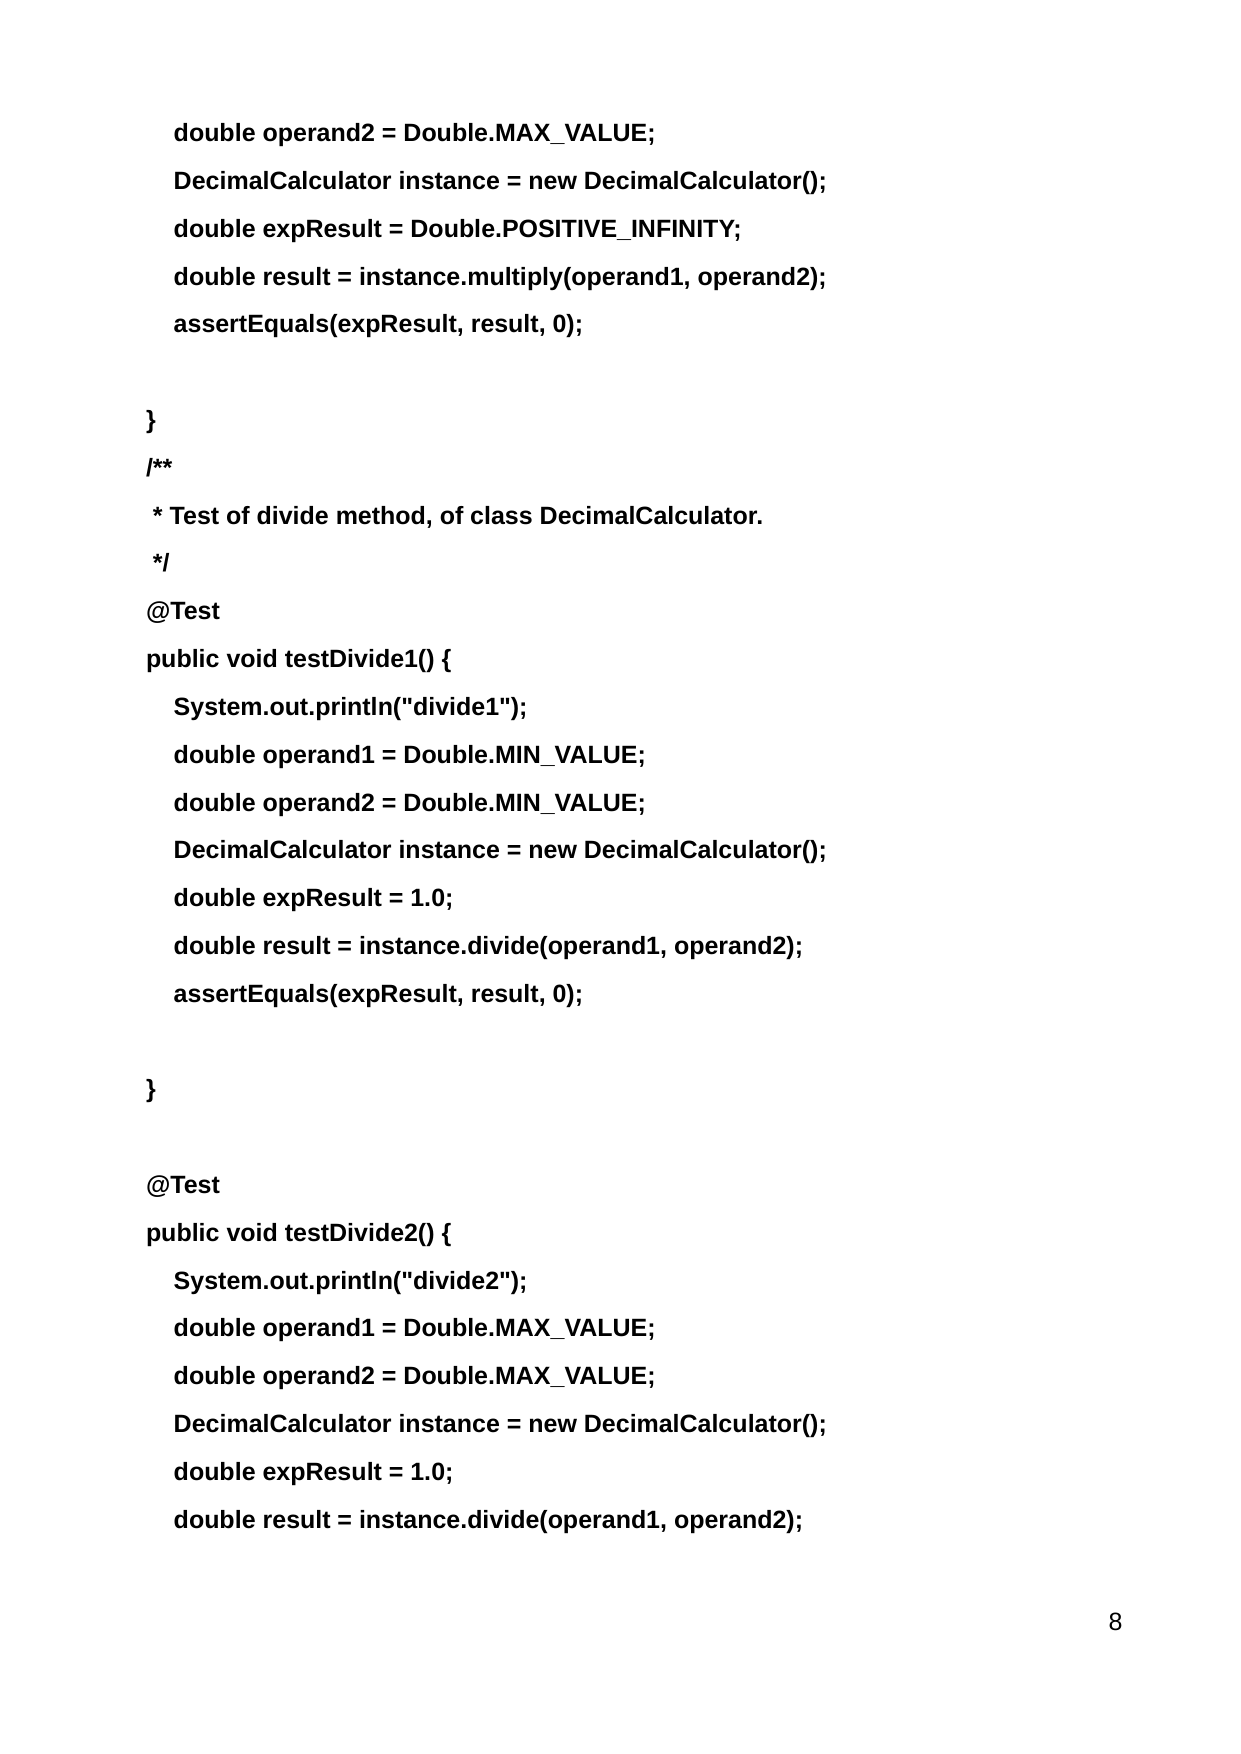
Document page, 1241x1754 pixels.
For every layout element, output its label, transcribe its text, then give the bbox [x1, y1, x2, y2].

text DecimalCalculator instance = new DecimalCalculator(); [118, 835, 1122, 864]
text double operand1 = Double.MAX_VALUE; [118, 1313, 1122, 1342]
text DecimalCalculator instance = new DecimalCalculator(); [118, 166, 1122, 195]
text */ [118, 548, 1122, 577]
text double operand2 = Double.MIN_VALUE; [118, 787, 1122, 816]
text } [118, 405, 1122, 434]
text * Test of divide method, of class DecimalCalculator. [118, 501, 1122, 529]
text } [118, 1074, 1122, 1103]
text double result = instance.divide(operand1, operand2); [118, 931, 1122, 960]
text double operand2 = Double.MAX_VALUE; [118, 118, 1122, 147]
text /** [118, 453, 1122, 482]
text double expResult = 1.0; [118, 1457, 1122, 1486]
text System.out.println("divide2"); [118, 1266, 1122, 1294]
text public void testDivide1() { [118, 644, 1122, 673]
text DecimalCalculator instance = new DecimalCalculator(); [118, 1409, 1122, 1438]
text @Test [118, 1170, 1122, 1199]
text public void testDivide2() { [118, 1218, 1122, 1247]
text double operand2 = Double.MAX_VALUE; [118, 1361, 1122, 1390]
text assertEquals(expResult, result, 0); [118, 309, 1122, 338]
text @Test [118, 596, 1122, 625]
text double result = instance.multiply(operand1, operand2); [118, 262, 1122, 290]
text double expResult = 1.0; [118, 883, 1122, 912]
text assertEquals(expResult, result, 0); [118, 979, 1122, 1007]
text double result = instance.divide(operand1, operand2); [118, 1505, 1122, 1533]
text System.out.println("divide1"); [118, 692, 1122, 721]
text double operand1 = Double.MIN_VALUE; [118, 740, 1122, 768]
text double expResult = Double.POSITIVE_INFINITY; [118, 214, 1122, 242]
